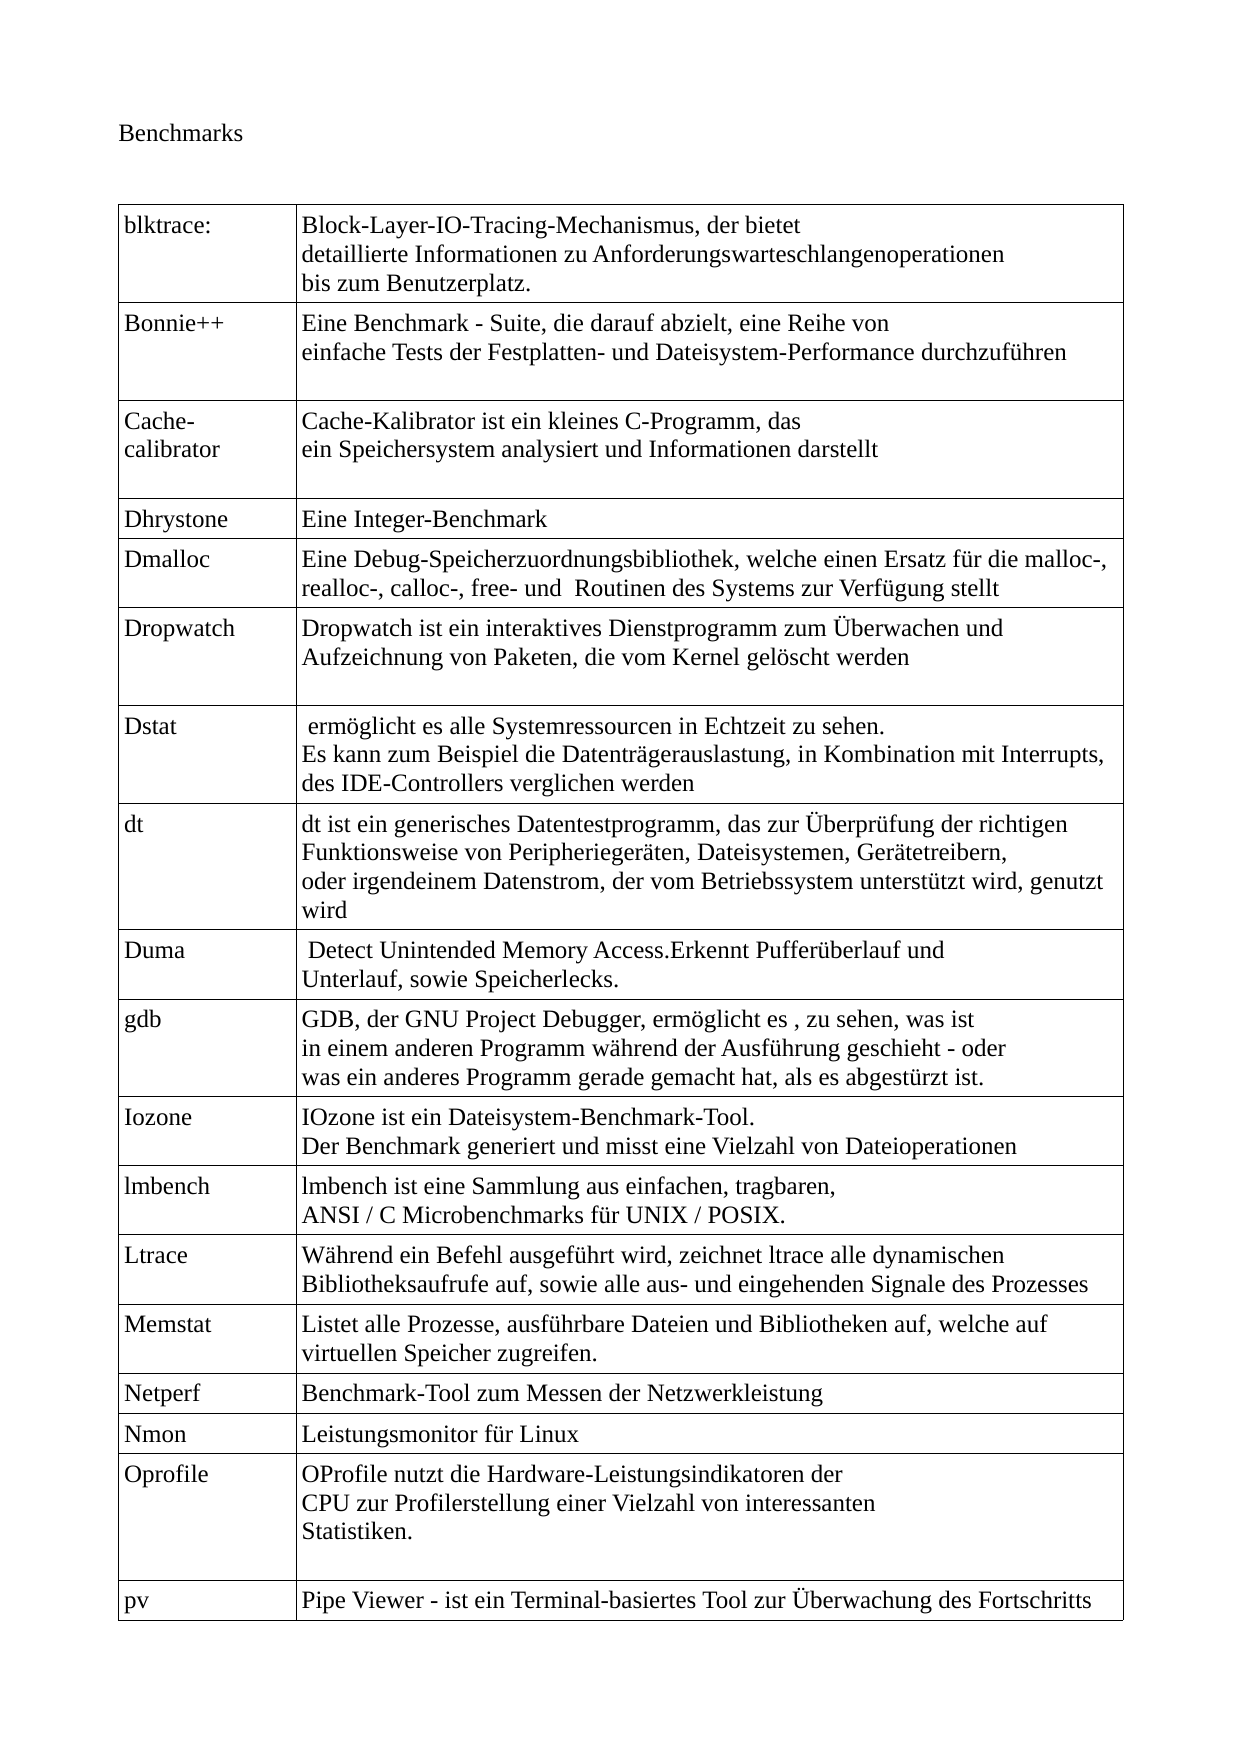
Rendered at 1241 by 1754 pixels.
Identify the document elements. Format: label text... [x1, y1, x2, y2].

table_cell GDB, der GNU Project Debugger, ermöglicht es , zu sehen, was ist in einem anderen Programm während der Ausführung geschieht - oder was ein anderes Programm gerade gemacht hat, als es abgestürzt ist. [297, 1000, 1123, 1096]
table_cell Leistungsmonitor für Linux [297, 1414, 1123, 1453]
table_cell Dmalloc [119, 539, 296, 607]
table_cell Memstat [119, 1305, 296, 1372]
table_cell ermöglicht es alle Systemressourcen in Echtzeit zu sehen. Es kann zum Beispiel die Datenträgerauslastung, in Kombination mit Interrupts, des IDE-Controllers verglichen werden [297, 706, 1123, 803]
table_header Block-Layer-IO-Tracing-Mechanismus, der bietet detaillierte Informationen zu Anforderungswarteschlangenoperationen bis zum Benutzerplatz. [297, 205, 1123, 302]
table_cell lmbench [119, 1166, 296, 1234]
table_cell IOzone ist ein Dateisystem-Benchmark-Tool. Der Benchmark generiert und misst eine Vielzahl von Dateioperationen [297, 1097, 1123, 1165]
table_cell Eine Debug-Speicherzuordnungsbibliothek, welche einen Ersatz für die malloc-, realloc-, calloc-, free- und Routinen des Systems zur Verfügung stellt [297, 539, 1123, 607]
table_header blktrace: [119, 205, 296, 302]
table_cell Cache-Kalibrator ist ein kleines C-Programm, das ein Speichersystem analysiert und Informationen darstellt [297, 401, 1123, 498]
table_cell Cache-calibrator [119, 401, 296, 498]
table_cell Iozone [119, 1097, 296, 1165]
text Benchmarks [118, 118, 1122, 147]
table_cell Nmon [119, 1414, 296, 1453]
table_cell Dropwatch ist ein interaktives Dienstprogramm zum Überwachen und Aufzeichnung von Paketen, die vom Kernel gelöscht werden [297, 608, 1123, 705]
table_cell gdb [119, 1000, 296, 1096]
table_cell Dstat [119, 706, 296, 803]
table_cell Eine Integer-Benchmark [297, 499, 1123, 538]
table_cell Detect Unintended Memory Access.Erkennt Pufferüberlauf und Unterlauf, sowie Speicherlecks. [297, 930, 1123, 998]
table_cell Während ein Befehl ausgeführt wird, zeichnet ltrace alle dynamischen Bibliotheksaufrufe auf, sowie alle aus- und eingehenden Signale des Prozesses [297, 1235, 1123, 1303]
table_cell lmbench ist eine Sammlung aus einfachen, tragbaren, ANSI / C Microbenchmarks für UNIX / POSIX. [297, 1166, 1123, 1234]
table_cell Dropwatch [119, 608, 296, 705]
table_cell Listet alle Prozesse, ausführbare Dateien und Bibliotheken auf, welche auf virtuellen Speicher zugreifen. [297, 1305, 1123, 1372]
table_cell Ltrace [119, 1235, 296, 1303]
table_cell Bonnie++ [119, 303, 296, 400]
table_cell Pipe Viewer - ist ein Terminal-basiertes Tool zur Überwachung des Fortschritts [297, 1581, 1123, 1620]
table_cell Benchmark-Tool zum Messen der Netzwerkleistung [297, 1374, 1123, 1413]
table_cell Duma [119, 930, 296, 998]
table_cell dt [119, 804, 296, 929]
table_cell Eine Benchmark - Suite, die darauf abzielt, eine Reihe von einfache Tests der Festplatten- und Dateisystem-Performance durchzuführen [297, 303, 1123, 400]
table_cell Dhrystone [119, 499, 296, 538]
table_cell Netperf [119, 1374, 296, 1413]
table_cell pv [119, 1581, 296, 1620]
table_cell dt ist ein generisches Datentestprogramm, das zur Überprüfung der richtigen Funktionsweise von Peripheriegeräten, Dateisystemen, Gerätetreibern, oder irgendeinem Datenstrom, der vom Betriebssystem unterstützt wird, genutzt wird [297, 804, 1123, 929]
table_cell Oprofile [119, 1454, 296, 1580]
table_cell OProfile nutzt die Hardware-Leistungsindikatoren der CPU zur Profilerstellung einer Vielzahl von interessanten Statistiken. [297, 1454, 1123, 1580]
